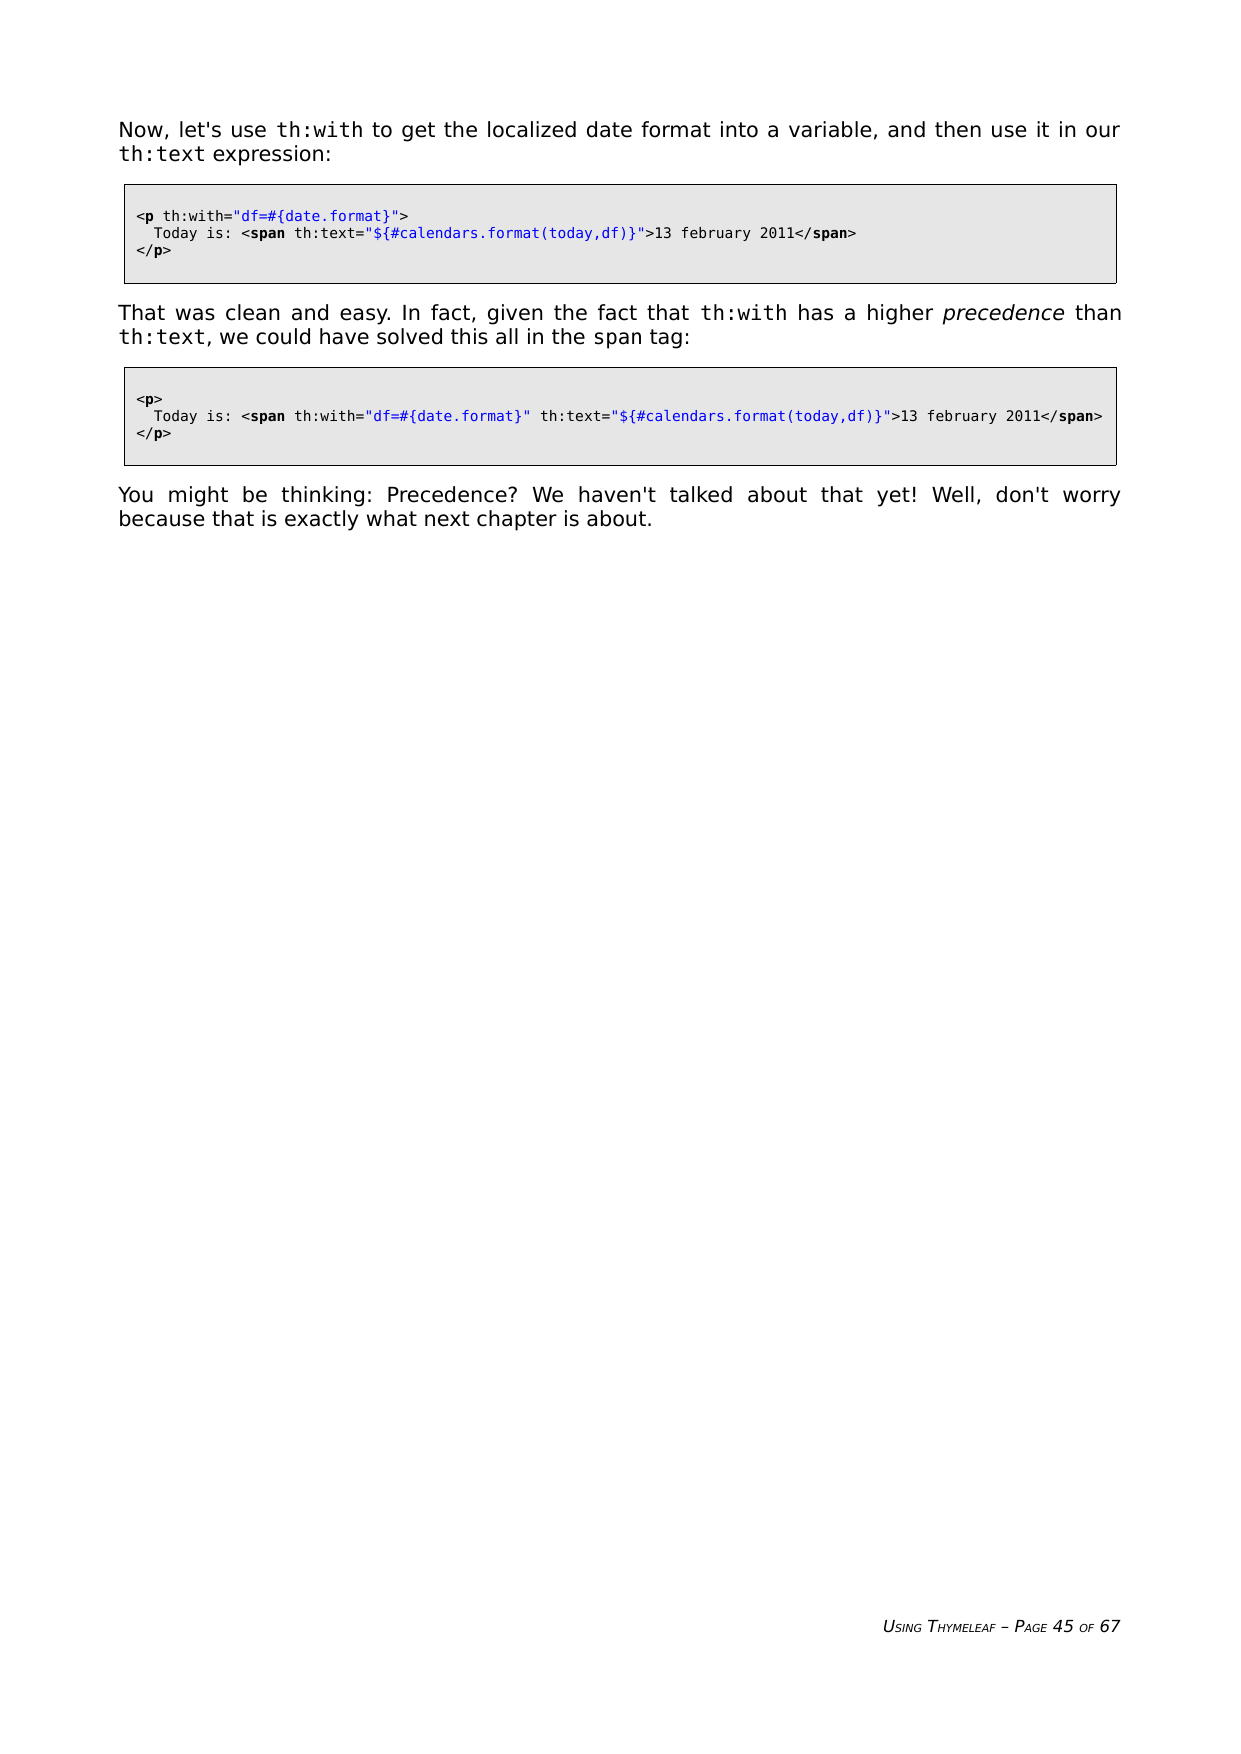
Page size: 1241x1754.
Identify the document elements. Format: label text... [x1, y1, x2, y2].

text Now, let's use th:with to get the localized date format into a variable, and then use it in our th:text expression: [118, 118, 1122, 167]
text You might be thinking: Precedence? We haven't talked about that yet! Well, don't worry because that is exactly what next chapter is about. [118, 483, 1122, 531]
text <p> Today is: <span th:with="df=#{date.format}" th:text="${#calendars.format(today,df)}">13 february 2011</span> </p> [125, 368, 1116, 465]
text <p th:with="df=#{date.format}"> Today is: <span th:text="${#calendars.format(today,df)}">13 february 2011</span> </p> [125, 185, 1116, 283]
text That was clean and easy. In fact, given the fact that th:with has a higher precedence than th:text, we could have solved this all in the span tag: [118, 301, 1122, 349]
